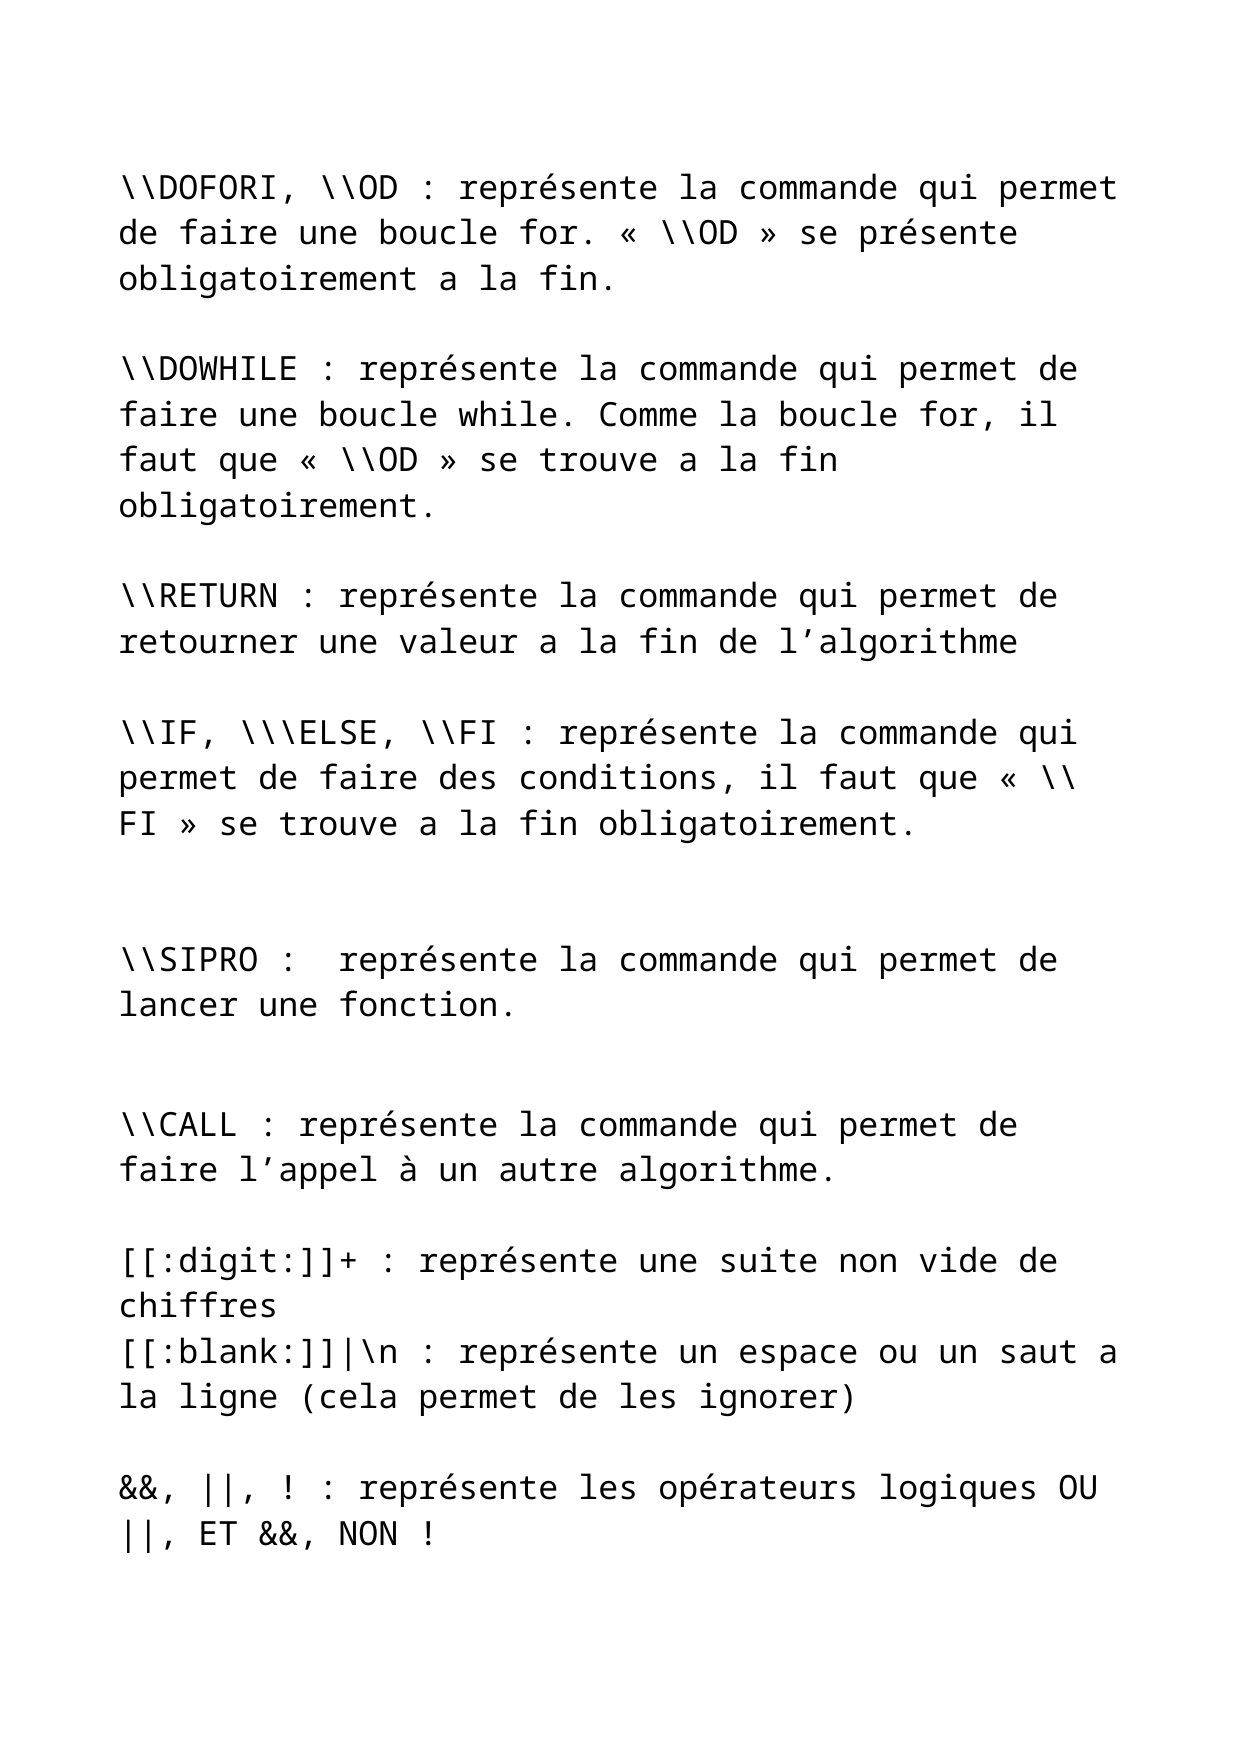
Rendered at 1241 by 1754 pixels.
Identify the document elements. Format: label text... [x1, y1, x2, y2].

text \\SIPRO : représente la commande qui permet de lancer une fonction. [118, 936, 1122, 1026]
text \\RETURN : représente la commande qui permet de retourner une valeur a la fin de l’algorithme [118, 572, 1122, 663]
text \\DOFORI, \\OD : représente la commande qui permet de faire une boucle for. « \\OD » se présente obligatoirement a la fin. [118, 163, 1122, 300]
text \\DOWHILE : représente la commande qui permet de faire une boucle while. Comme la boucle for, il faut que « \\OD » se trouve a la fin obligatoirement. [118, 345, 1122, 527]
text \\IF, \\\ELSE, \\FI : représente la commande qui permet de faire des conditions, il faut que « \\FI » se trouve a la fin obligatoirement. [118, 708, 1122, 845]
text [[:blank:]]|\n : représente un espace ou un saut a la ligne (cela permet de les ignorer) [118, 1328, 1122, 1418]
text [[:digit:]]+ : représente une suite non vide de chiffres [118, 1237, 1122, 1328]
text \\CALL : représente la commande qui permet de faire l’appel à un autre algorithme. [118, 1101, 1122, 1191]
text &&, ||, ! : représente les opérateurs logiques OU ||, ET &&, NON ! [118, 1464, 1122, 1555]
